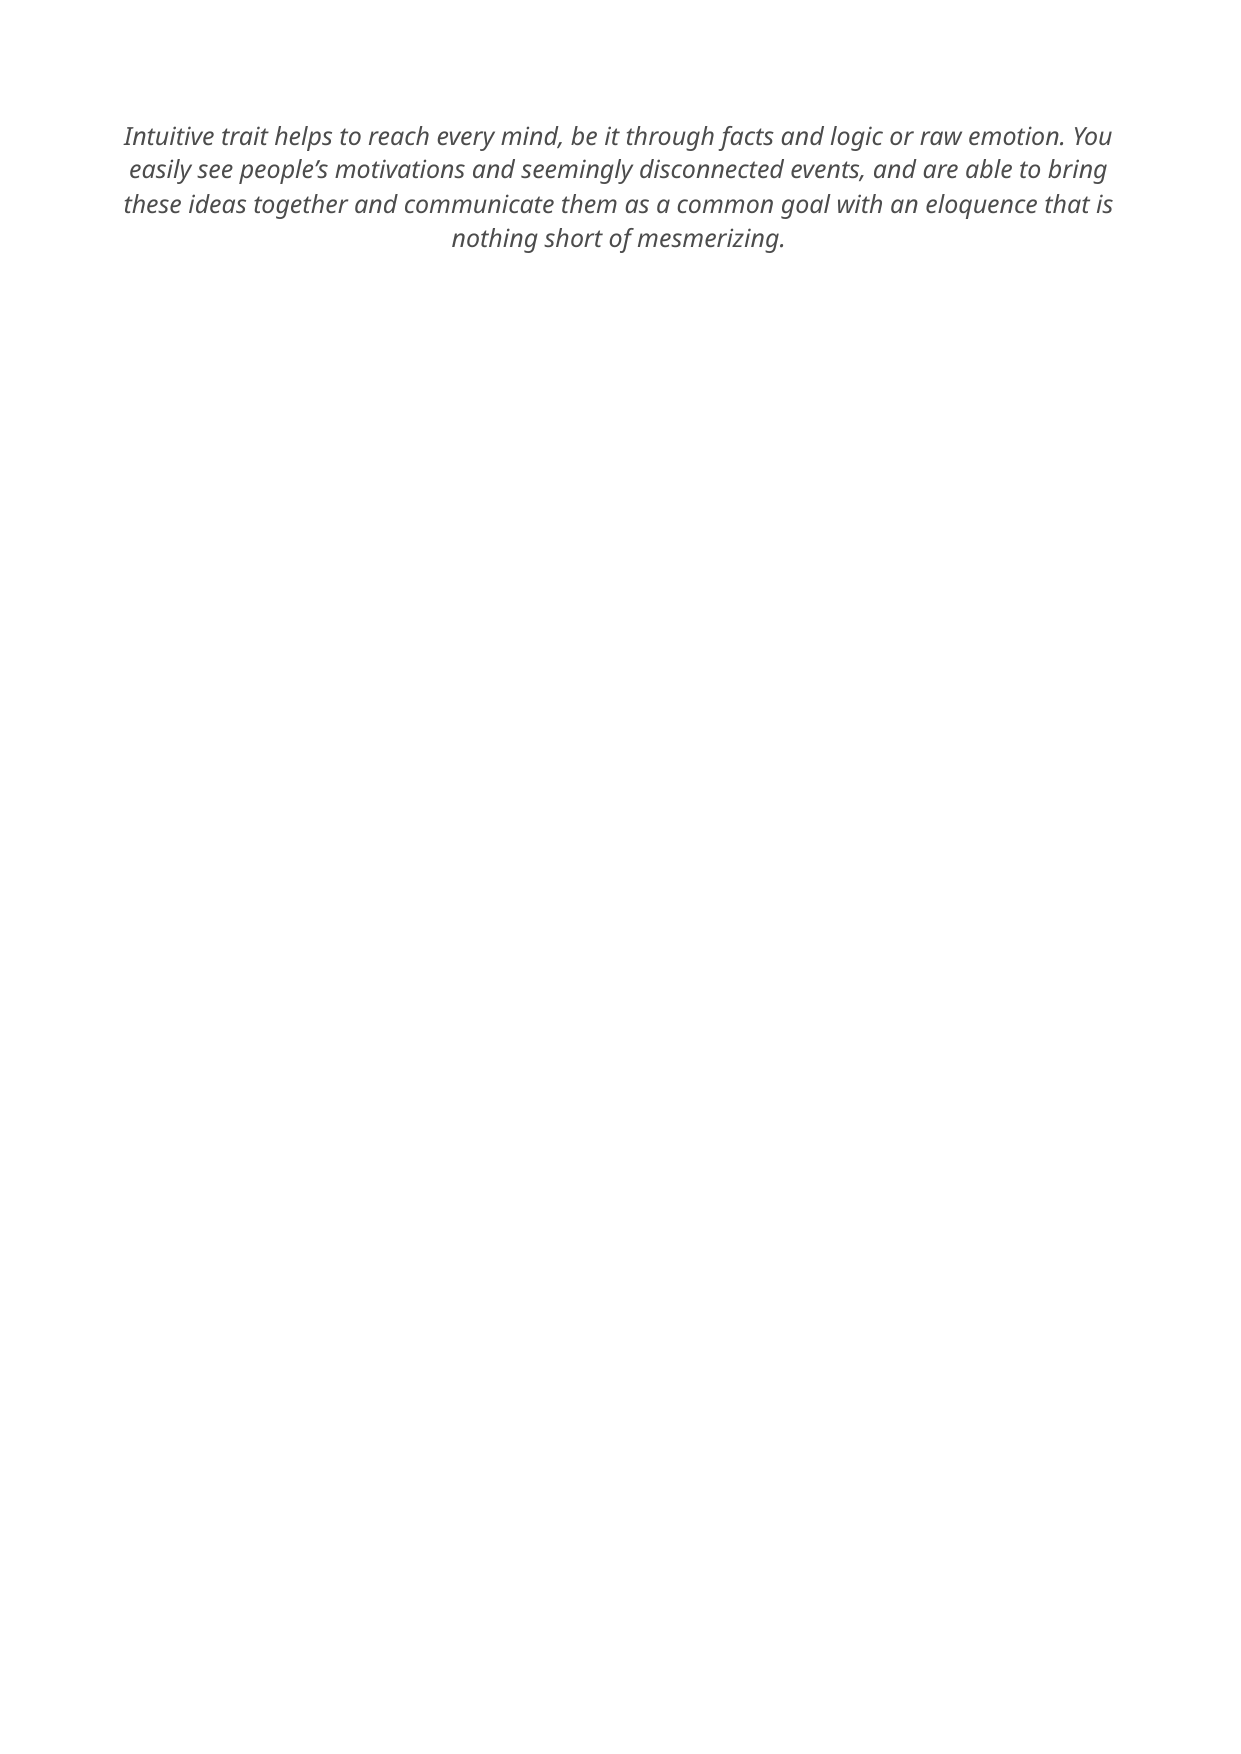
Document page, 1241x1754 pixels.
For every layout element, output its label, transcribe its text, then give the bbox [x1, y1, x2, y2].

text Intuitive trait helps to reach every mind, be it through facts and logic or raw emotion. You easily see people’s motivations and seemingly disconnected events, and are able to bring these ideas together and communicate them as a common goal with an eloquence that is nothing short of mesmerizing. [118, 118, 1122, 254]
